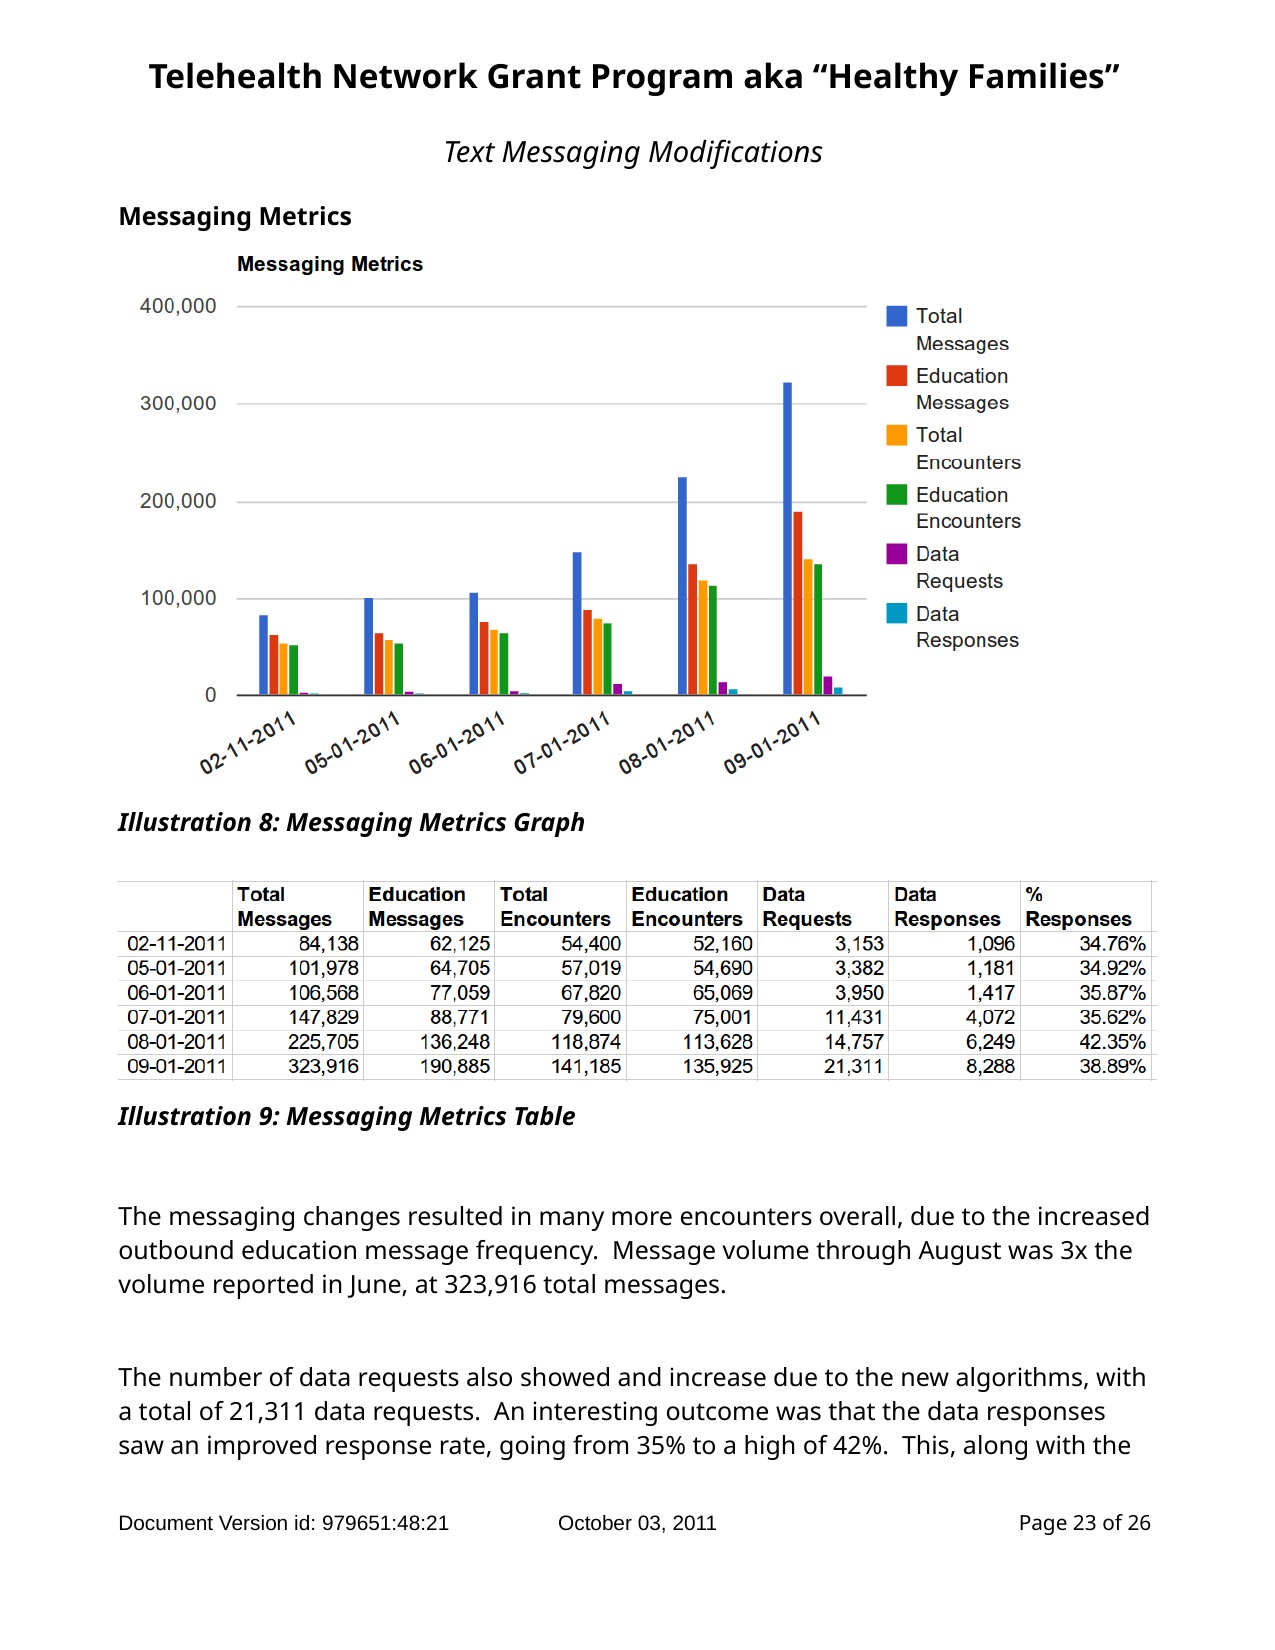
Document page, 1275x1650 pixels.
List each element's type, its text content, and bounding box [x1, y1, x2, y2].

text Illustration 8: Messaging Metrics Graph [118, 788, 1034, 839]
picture [118, 240, 1035, 788]
text The messaging changes resulted in many more encounters overall, due to the increased outbound education message frequency. Message volume through August was 3x the volume reported in June, at 323,916 total messages. [118, 1199, 1157, 1301]
text The number of data requests also showed and increase due to the new algorithms, with a total of 21,311 data requests. An interesting outcome was that the data responses saw an improved response rate, going from 35% to a high of 42%. This, along with the [118, 1359, 1157, 1461]
text Messaging Metrics [118, 199, 1157, 233]
text Illustration 9: Messaging Metrics Table [118, 1081, 1157, 1132]
picture [118, 880, 1157, 1081]
